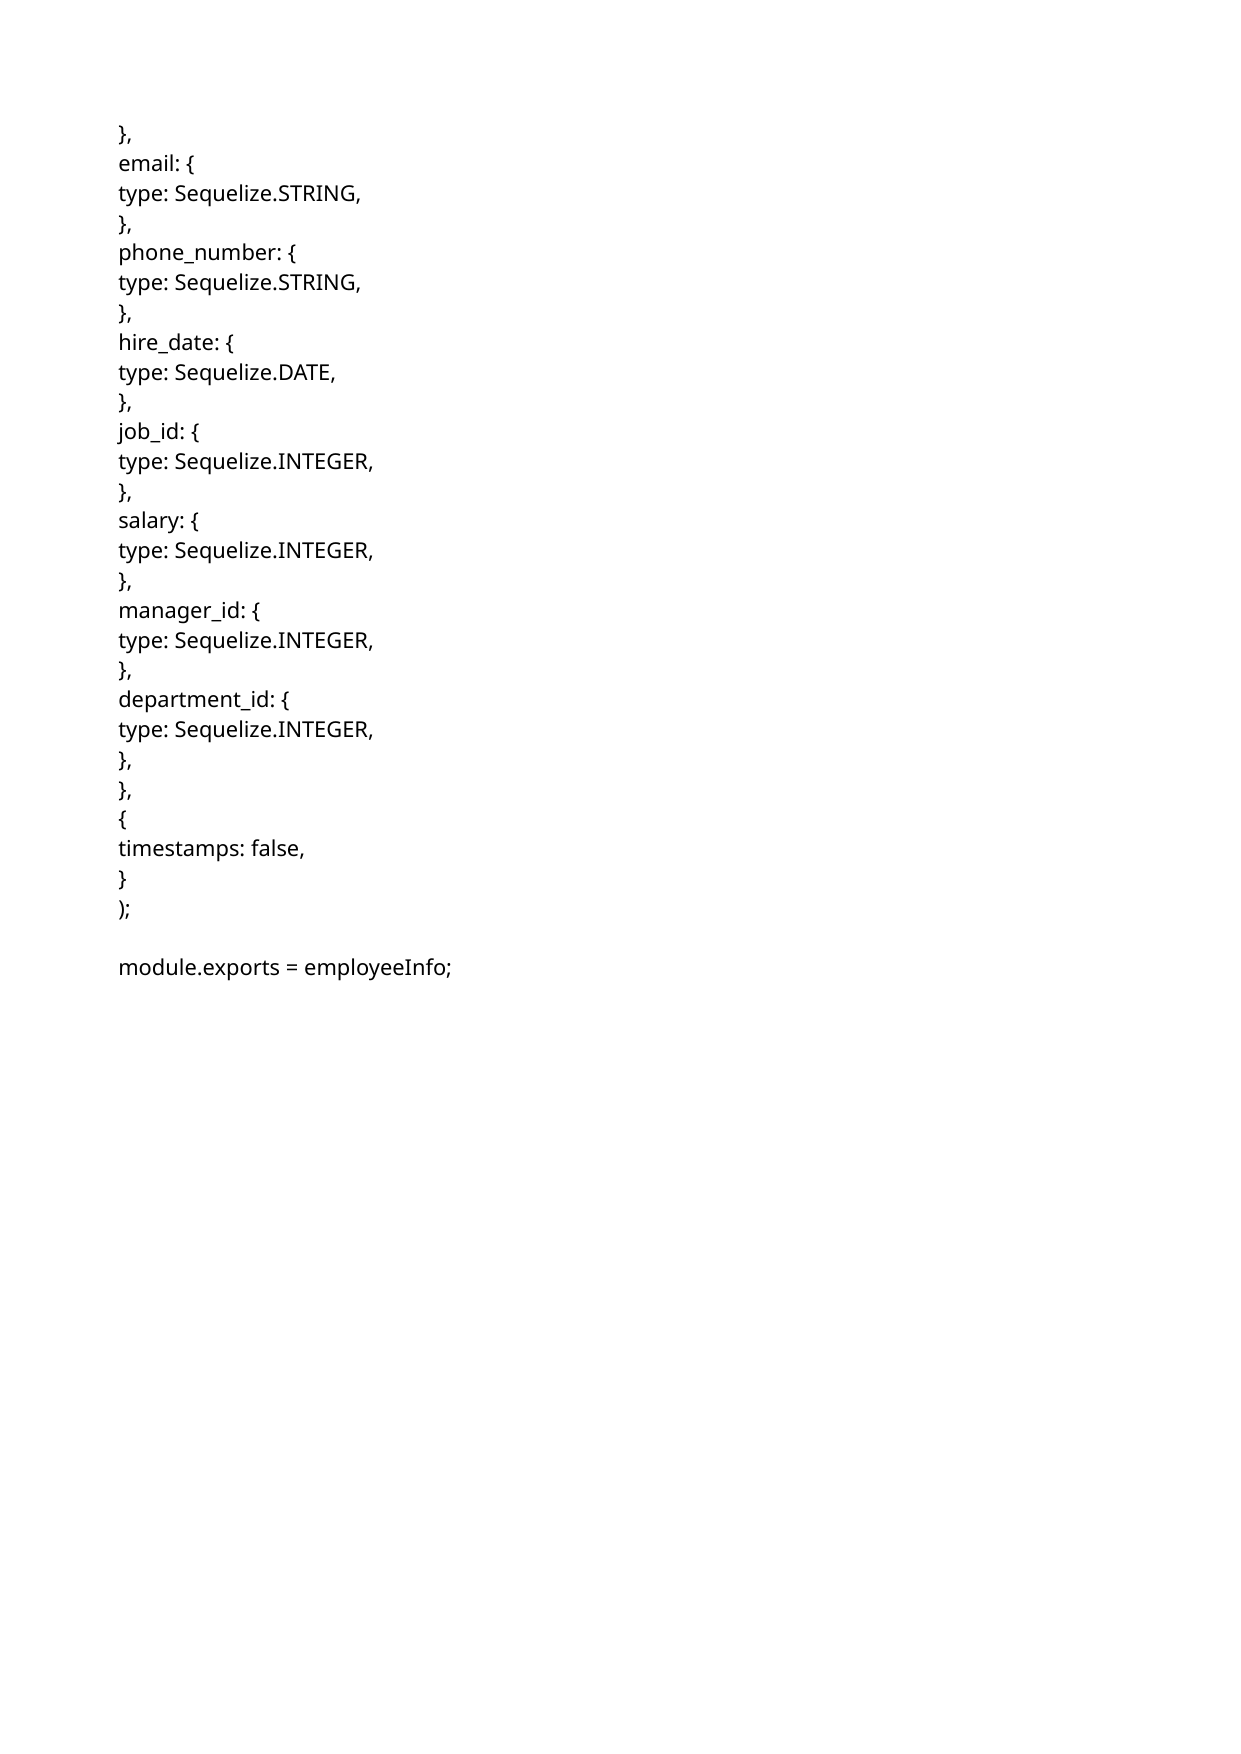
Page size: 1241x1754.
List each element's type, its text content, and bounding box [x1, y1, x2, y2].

text }, [118, 118, 1122, 148]
text type: Sequelize.INTEGER, [118, 624, 1122, 654]
text }, [118, 744, 1122, 773]
text phone_number: { [118, 237, 1122, 267]
text type: Sequelize.INTEGER, [118, 446, 1122, 476]
text }, [118, 386, 1122, 416]
text type: Sequelize.INTEGER, [118, 535, 1122, 565]
text type: Sequelize.STRING, [118, 178, 1122, 207]
text hire_date: { [118, 327, 1122, 356]
text salary: { [118, 505, 1122, 535]
text module.exports = employeeInfo; [118, 952, 1122, 982]
text }, [118, 565, 1122, 595]
text department_id: { [118, 684, 1122, 714]
text job_id: { [118, 416, 1122, 446]
text }, [118, 207, 1122, 237]
text }, [118, 476, 1122, 505]
text type: Sequelize.STRING, [118, 267, 1122, 297]
text { [118, 803, 1122, 833]
text email: { [118, 148, 1122, 178]
text timestamps: false, [118, 833, 1122, 863]
text } [118, 863, 1122, 893]
text }, [118, 297, 1122, 327]
text }, [118, 773, 1122, 803]
text type: Sequelize.DATE, [118, 356, 1122, 386]
text ); [118, 893, 1122, 922]
text type: Sequelize.INTEGER, [118, 714, 1122, 744]
text }, [118, 654, 1122, 684]
text manager_id: { [118, 595, 1122, 624]
